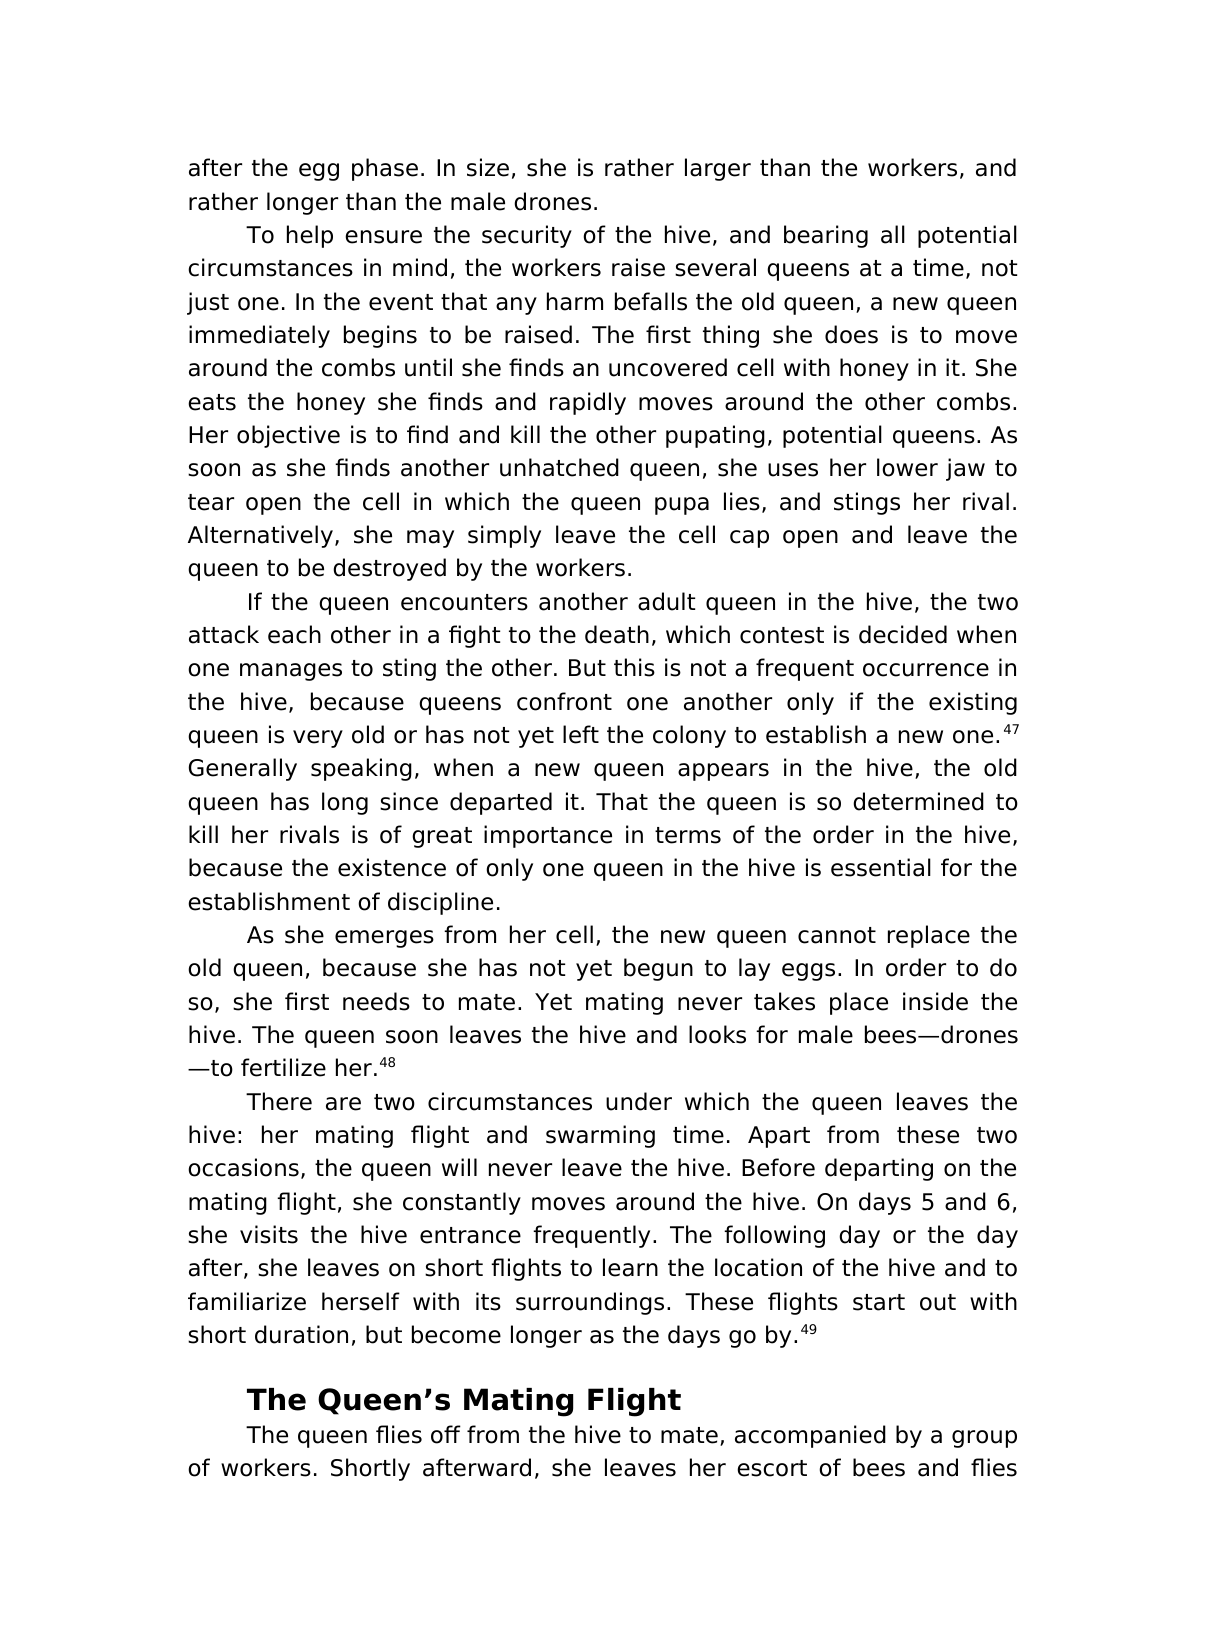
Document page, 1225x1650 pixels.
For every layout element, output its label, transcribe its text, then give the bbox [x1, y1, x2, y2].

text As she emerges from her cell, the new queen cannot replace the old queen, because she has not yet begun to lay eggs. In order to do so, she first needs to mate. Yet mating never takes place inside the hive. The queen soon leaves the hive and looks for male bees—drones—to fertilize her.48 [187, 917, 1020, 1083]
text If the queen encounters another adult queen in the hive, the two attack each other in a fight to the death, which contest is decided when one manages to sting the other. But this is not a frequent occurrence in the hive, because queens confront one another only if the existing queen is very old or has not yet left the colony to establish a new one.47 Generally speaking, when a new queen appears in the hive, the old queen has long since departed it. That the queen is so determined to kill her rivals is of great importance in terms of the order in the hive, because the existence of only one queen in the hive is essential for the establishment of discipline. [187, 583, 1020, 917]
text To help ensure the security of the hive, and bearing all potential circumstances in mind, the workers raise several queens at a time, not just one. In the event that any harm befalls the old queen, a new queen immediately begins to be raised. The first thing she does is to move around the combs until she finds an uncovered cell with honey in it. She eats the honey she finds and rapidly moves around the other combs. Her objective is to find and kill the other pupating, potential queens. As soon as she finds another unhatched queen, she uses her lower jaw to tear open the cell in which the queen pupa lies, and stings her rival. Alternatively, she may simply leave the cell cap open and leave the queen to be destroyed by the workers. [187, 217, 1020, 583]
text The queen flies off from the hive to mate, accompanied by a group of workers. Shortly afterward, she leaves her escort of bees and flies [187, 1417, 1020, 1483]
text There are two circumstances under which the queen leaves the hive: her mating flight and swarming time. Apart from these two occasions, the queen will never leave the hive. Before departing on the mating flight, she constantly moves around the hive. On days 5 and 6, she visits the hive entrance frequently. The following day or the day after, she leaves on short flights to learn the location of the hive and to familiarize herself with its surroundings. These flights start out with short duration, but become longer as the days go by.49 [187, 1083, 1020, 1350]
text The Queen’s Mating Flight [187, 1383, 1020, 1417]
text after the egg phase. In size, she is rather larger than the workers, and rather longer than the male drones. [187, 150, 1020, 217]
